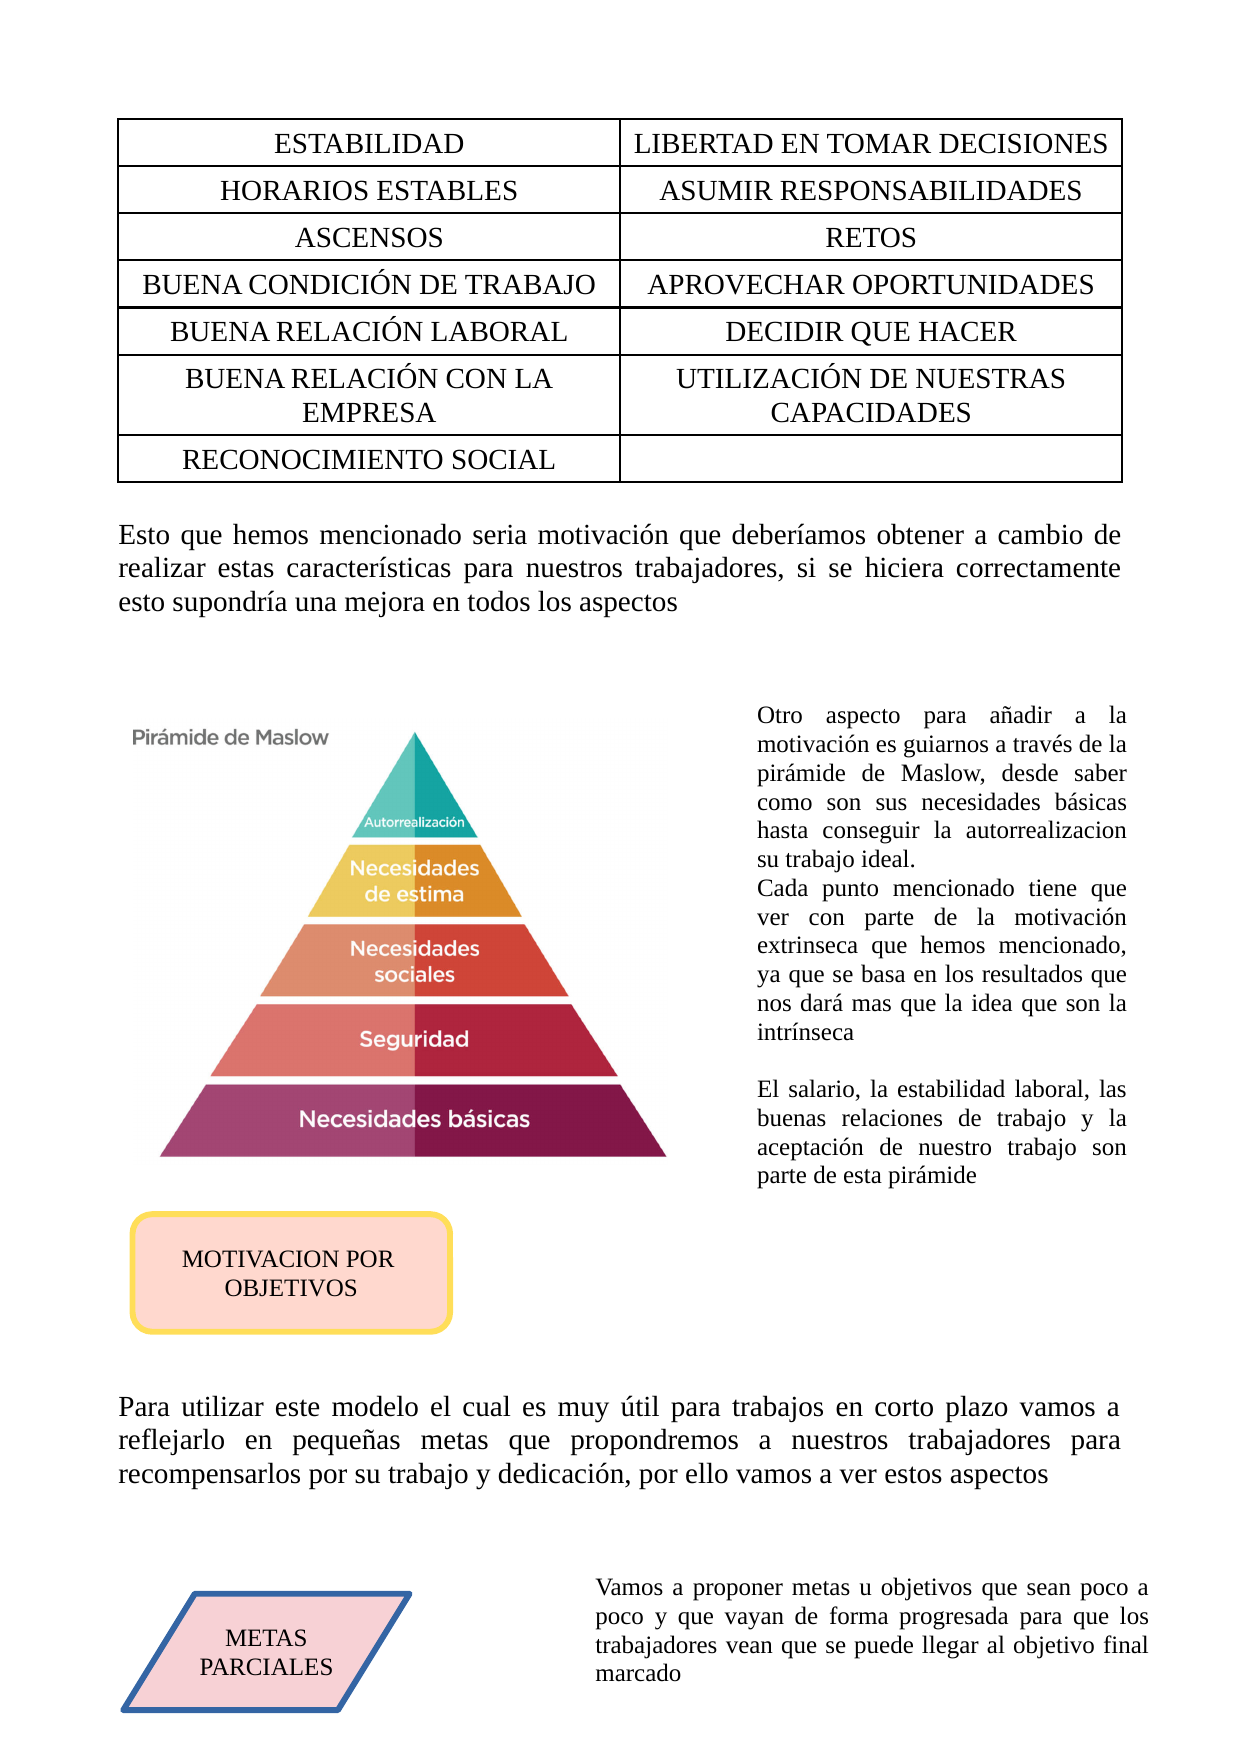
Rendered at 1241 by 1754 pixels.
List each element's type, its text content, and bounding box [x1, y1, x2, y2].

table_cell RETOS [621, 214, 1121, 259]
table_cell APROVECHAR OPORTUNIDADES [621, 261, 1121, 306]
table_cell UTILIZACIÓN DE NUESTRAS CAPACIDADES [621, 356, 1121, 434]
picture [133, 718, 668, 1165]
table_cell ESTABILIDAD [119, 120, 619, 165]
table_cell [621, 436, 1121, 481]
table_cell ASUMIR RESPONSABILIDADES [621, 167, 1121, 212]
table_cell LIBERTAD EN TOMAR DECISIONES [621, 120, 1121, 165]
table_cell BUENA RELACIÓN CON LA EMPRESA [119, 356, 619, 434]
table_cell HORARIOS ESTABLES [119, 167, 619, 212]
text Para utilizar este modelo el cual es muy útil para trabajos en corto plazo vamos a reflejarlo en pequeñas metas que propondremos a nuestros trabajadores para recompensarlos por su trabajo y dedicación, por ello vamos a ver estos aspectos [118, 1389, 1122, 1489]
table_cell DECIDIR QUE HACER [621, 309, 1121, 353]
table_cell RECONOCIMIENTO SOCIAL [119, 436, 619, 481]
table_cell BUENA CONDICIÓN DE TRABAJO [119, 261, 619, 306]
table_cell BUENA RELACIÓN LABORAL [119, 309, 619, 353]
table_cell ASCENSOS [119, 214, 619, 259]
text Esto que hemos mencionado seria motivación que deberíamos obtener a cambio de realizar estas características para nuestros trabajadores, si se hiciera correctamente esto supondría una mejora en todos los aspectos [118, 517, 1122, 617]
